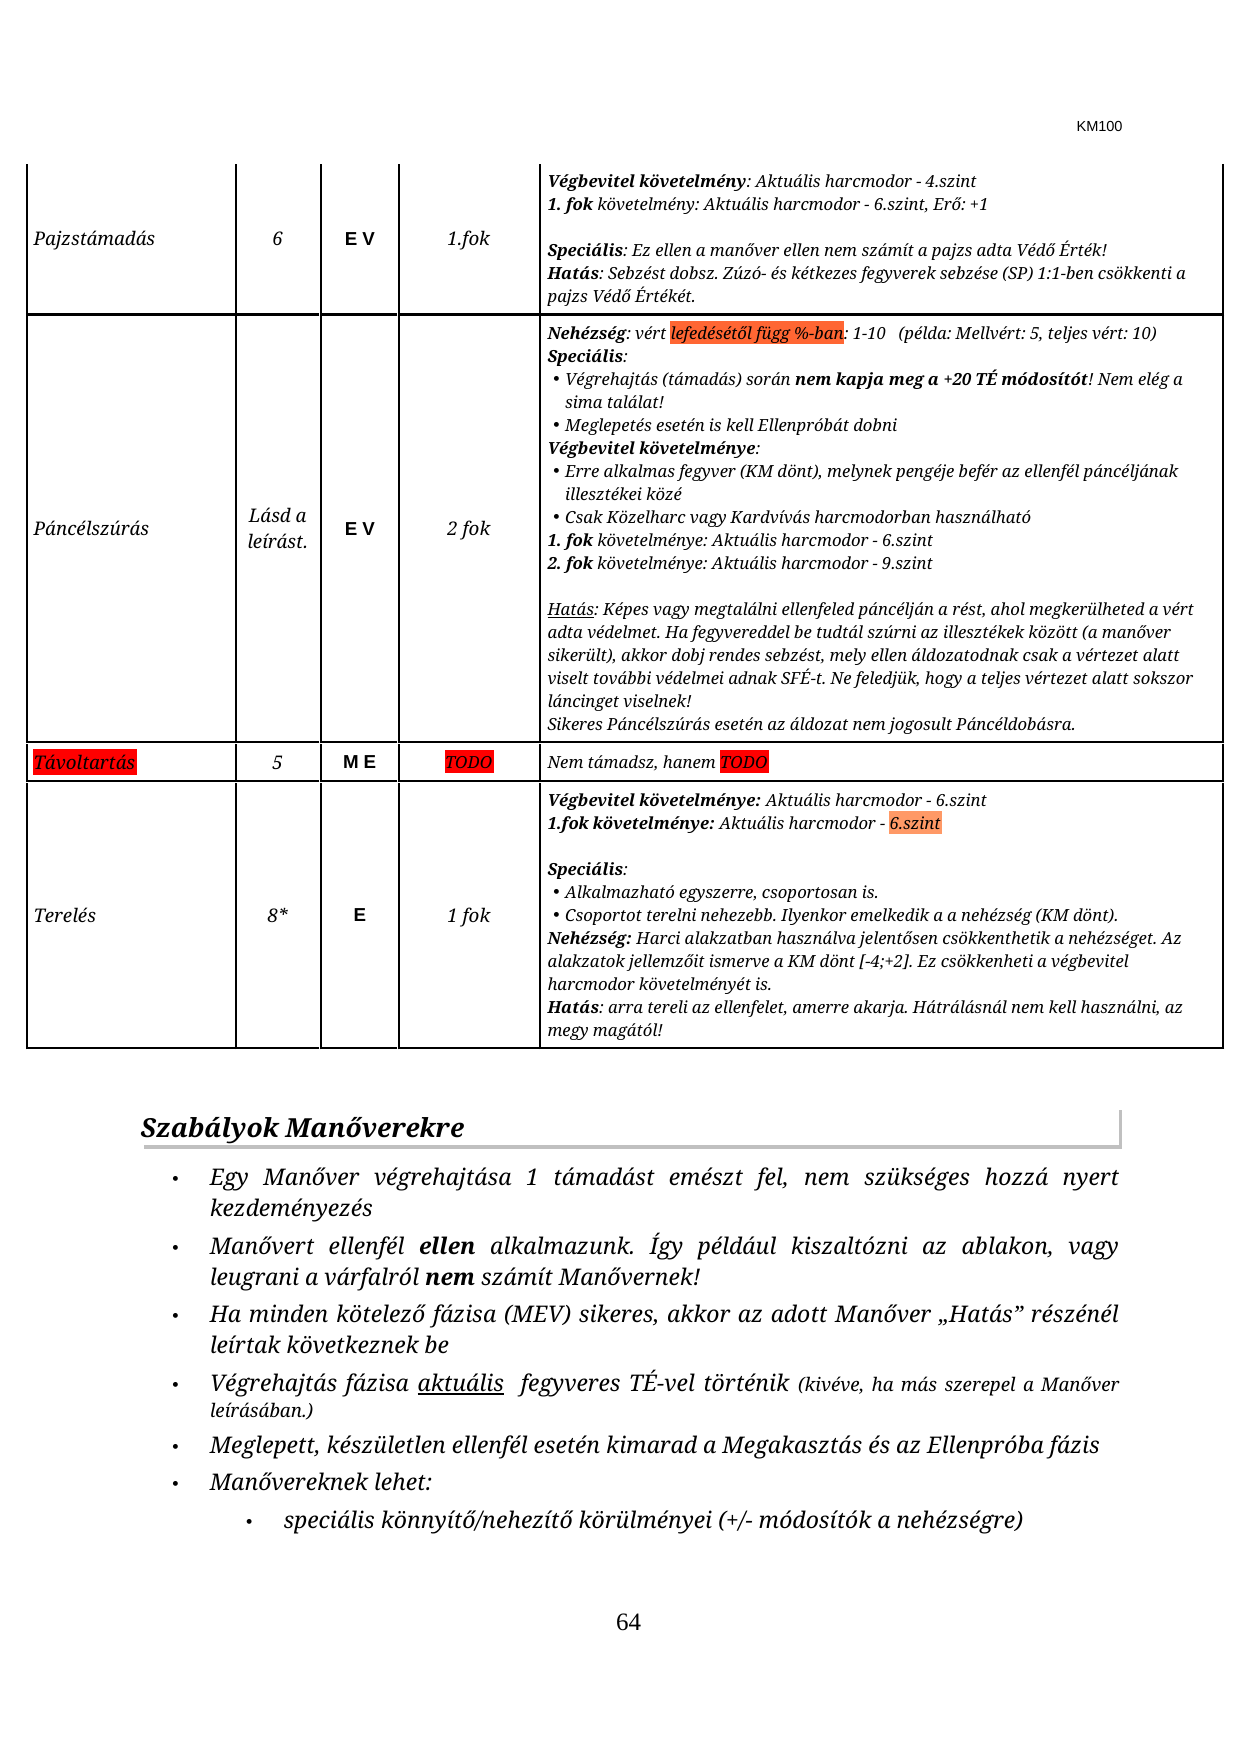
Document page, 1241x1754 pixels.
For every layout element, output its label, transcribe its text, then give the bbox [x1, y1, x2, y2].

table_cell 1 fok [400, 783, 539, 1047]
table_cell TODO [400, 744, 539, 780]
table_cell 5 [237, 744, 319, 780]
table_cell Nem támadsz, hanem TODO [541, 744, 1222, 780]
table_cell 8* [237, 783, 319, 1047]
table_cell Távoltartás [28, 744, 235, 780]
table_cell 1.fok [400, 164, 539, 313]
table_cell M E [322, 744, 397, 780]
table_cell Páncélszúrás [28, 316, 235, 741]
list Egy Manőver végrehajtása 1 támadást emészt fel, nem szükséges hozzá nyert kezdeményezés [172, 1161, 1122, 1224]
table_cell Terelés [28, 783, 235, 1047]
table_cell E V [322, 316, 397, 741]
table_cell 6 [237, 164, 319, 313]
table_cell 2 fok [400, 316, 539, 741]
list Ha minden kötelező fázisa (MEV) sikeres, akkor az adott Manőver „Hatás” részénél leírtak következnek be [172, 1298, 1122, 1361]
table_cell Nehézség: vért lefedésétől függ %-ban: 1-10 (példa: Mellvért: 5, teljes vért: 10) Speciális: Végrehajtás (támadás) során nem kapja meg a +20 TÉ módosítót! Nem elég a sima találat! Meglepetés esetén is kell Ellenpróbát dobni Végbevitel követelménye: Erre alkalmas fegyver (KM dönt), melynek pengéje befér az ellenfél páncéljának illesztékei közé Csak Közelharc vagy Kardvívás harcmodorban használható 1. fok követelménye: Aktuális harcmodor - 6.szint 2. fok követelménye: Aktuális harcmodor - 9.szint Hatás: Képes vagy megtalálni ellenfeled páncélján a rést, ahol megkerülheted a vért adta védelmet. Ha fegyvereddel be tudtál szúrni az illesztékek között (a manőver sikerült), akkor dobj rendes sebzést, mely ellen áldozatodnak csak a vértezet alatt viselt további védelmei adnak SFÉ-t. Ne feledjük, hogy a teljes vértezet alatt sokszor láncinget viselnek! Sikeres Páncélszúrás esetén az áldozat nem jogosult Páncéldobásra. [541, 316, 1222, 741]
table_cell Pajzstámadás [28, 164, 235, 313]
list Manővert ellenfél ellen alkalmazunk. Így például kiszaltózni az ablakon, vagy leugrani a várfalról nem számít Manővernek! [172, 1229, 1122, 1292]
list speciális könnyítő/nehezítő körülményei (+/- módosítók a nehézségre) [246, 1503, 1122, 1535]
subtitle Szabályok Manőverekre [140, 1109, 1118, 1145]
table_cell Lásd a leírást. [237, 316, 319, 741]
list Meglepett, készületlen ellenfél esetén kimarad a Megakasztás és az Ellenpróba fázis [172, 1429, 1122, 1460]
table_cell Végbevitel követelménye: Aktuális harcmodor - 6.szint 1.fok követelménye: Aktuális harcmodor - 6.szint Speciális: Alkalmazható egyszerre, csoportosan is. Csoportot terelni nehezebb. Ilyenkor emelkedik a a nehézség (KM dönt). Nehézség: Harci alakzatban használva jelentősen csökkenthetik a nehézséget. Az alakzatok jellemzőit ismerve a KM dönt [-4;+2]. Ez csökkenheti a végbevitel harcmodor követelményét is. Hatás: arra tereli az ellenfelet, amerre akarja. Hátrálásnál nem kell használni, az megy magától! [541, 783, 1222, 1047]
list Végrehajtás fázisa aktuális fegyveres TÉ-vel történik (kivéve, ha más szerepel a Manőver leírásában.) [172, 1366, 1122, 1423]
table_cell E V [322, 164, 397, 313]
table_cell E [322, 783, 397, 1047]
list Manővereknek lehet: [172, 1466, 1122, 1498]
table_cell Végbevitel követelmény: Aktuális harcmodor - 4.szint 1. fok követelmény: Aktuális harcmodor - 6.szint, Erő: +1 Speciális: Ez ellen a manőver ellen nem számít a pajzs adta Védő Érték! Hatás: Sebzést dobsz. Zúzó- és kétkezes fegyverek sebzése (SP) 1:1-ben csökkenti a pajzs Védő Értékét. [541, 164, 1222, 313]
